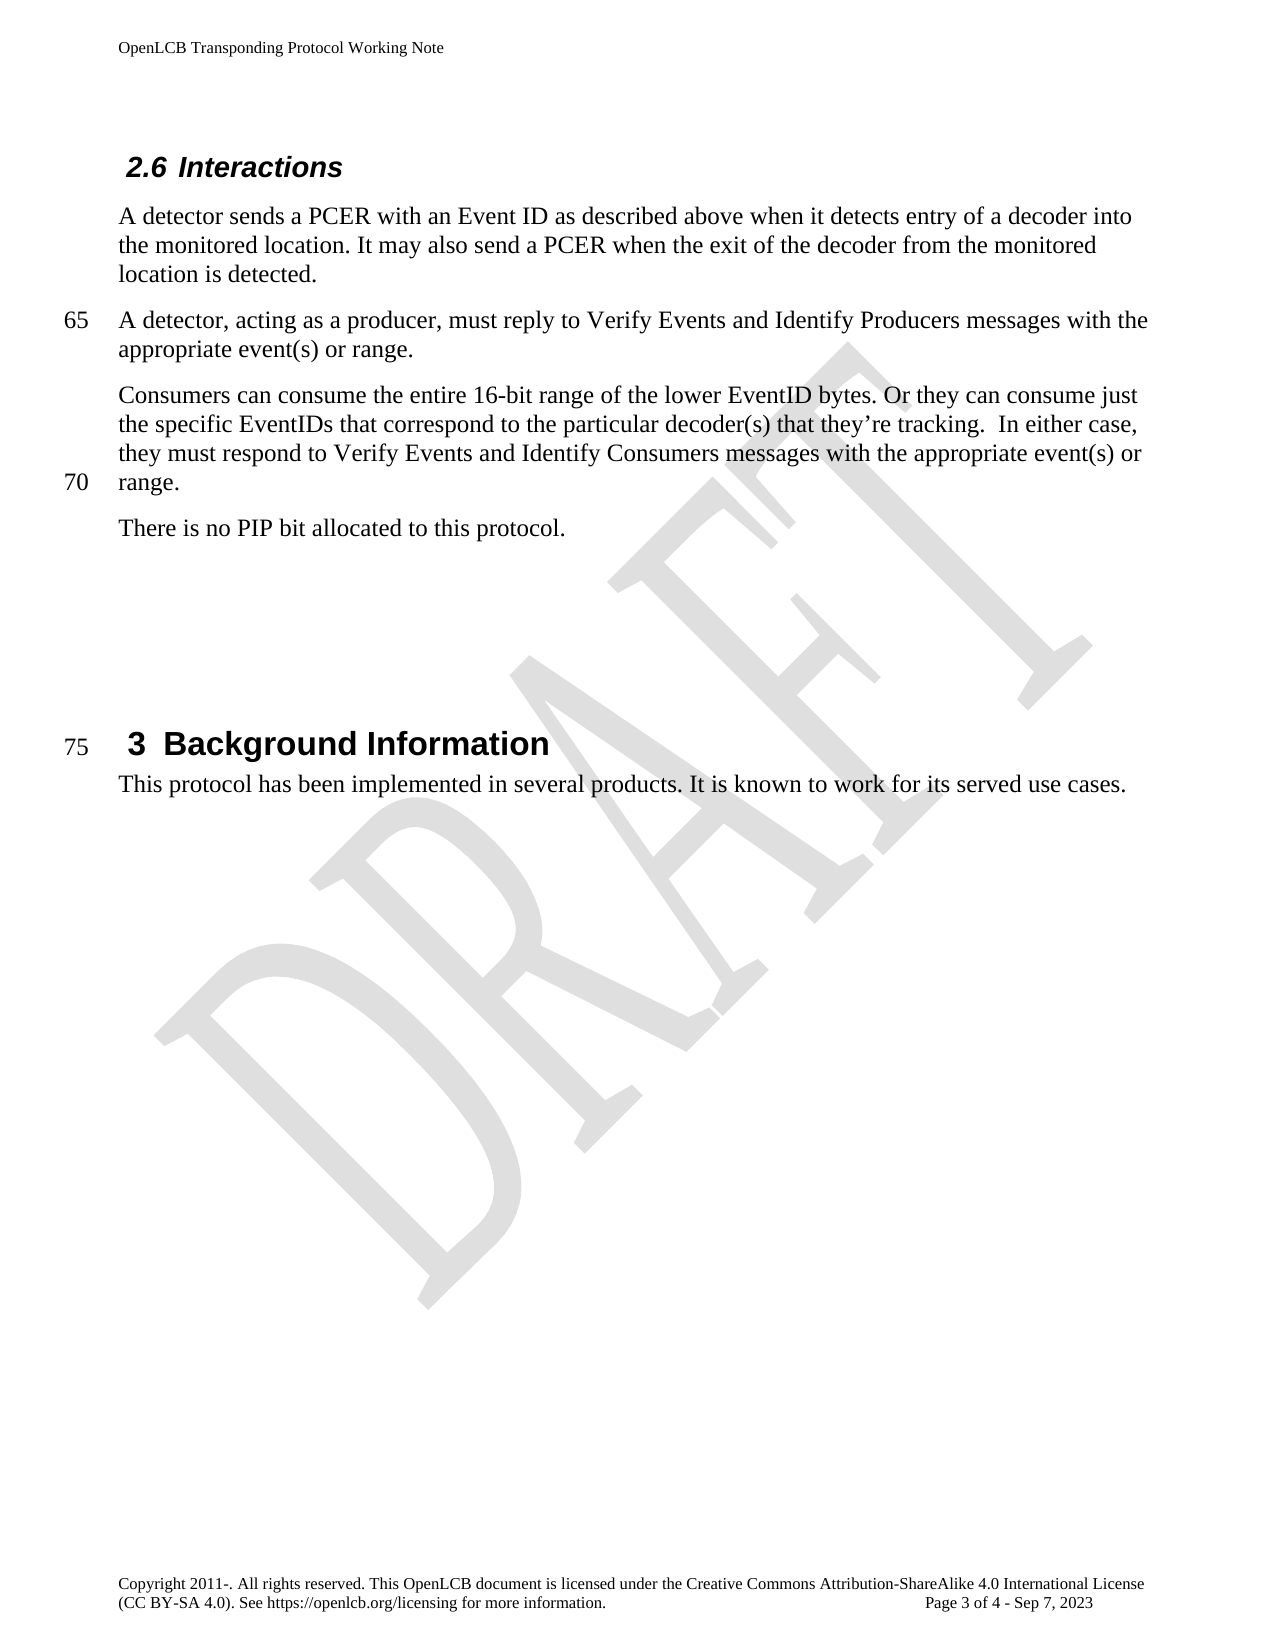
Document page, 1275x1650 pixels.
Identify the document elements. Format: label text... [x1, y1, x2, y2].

text This protocol has been implemented in several products. It is known to work for its served use cases. [593, 769, 684, 797]
text This protocol has been implemented in several products. It is known to work for its served use cases. [118, 769, 592, 797]
subtitle Interactions [118, 150, 1157, 183]
text A detector sends a PCER with an Event ID as described above when it detects entry of a decoder into the monitored location. It may also send a PCER when the exit of the decoder from the monitored location is detected. [118, 201, 1157, 287]
text A detector, acting as a producer, must reply to Verify Events and Identify Producers messages with the appropriate event(s) or range. [118, 305, 1157, 363]
text Consumers can consume the entire 16-bit range of the lower EventID bytes. Or they can consume just the specific EventIDs that correspond to the particular decoder(s) that they’re tracking. In either case, they must respond to Verify Events and Identify Consumers messages with the appropriate event(s) or range. [118, 380, 808, 495]
text [917, 513, 1157, 542]
text This protocol has been implemented in several products. It is known to work for its served use cases. [872, 769, 1157, 797]
text [750, 513, 903, 542]
text Consumers can consume the entire 16-bit range of the lower EventID bytes. Or they can consume just the specific EventIDs that correspond to the particular decoder(s) that they’re tracking. In either case, they must respond to Verify Events and Identify Consumers messages with the appropriate event(s) or range. [815, 380, 1157, 495]
text [686, 513, 761, 542]
subtitle Background Information [118, 724, 568, 762]
subtitle [827, 724, 1157, 762]
text Consumers can consume the entire 16-bit range of the lower EventID bytes. Or they can consume just the specific EventIDs that correspond to the particular decoder(s) that they’re tracking. In either case, they must respond to Verify Events and Identify Consumers messages with the appropriate event(s) or range. [757, 432, 856, 495]
text There is no PIP bit allocated to this protocol. [118, 513, 675, 542]
subtitle [633, 724, 822, 762]
subtitle [562, 724, 633, 762]
text This protocol has been implemented in several products. It is known to work for its served use cases. [699, 769, 857, 797]
